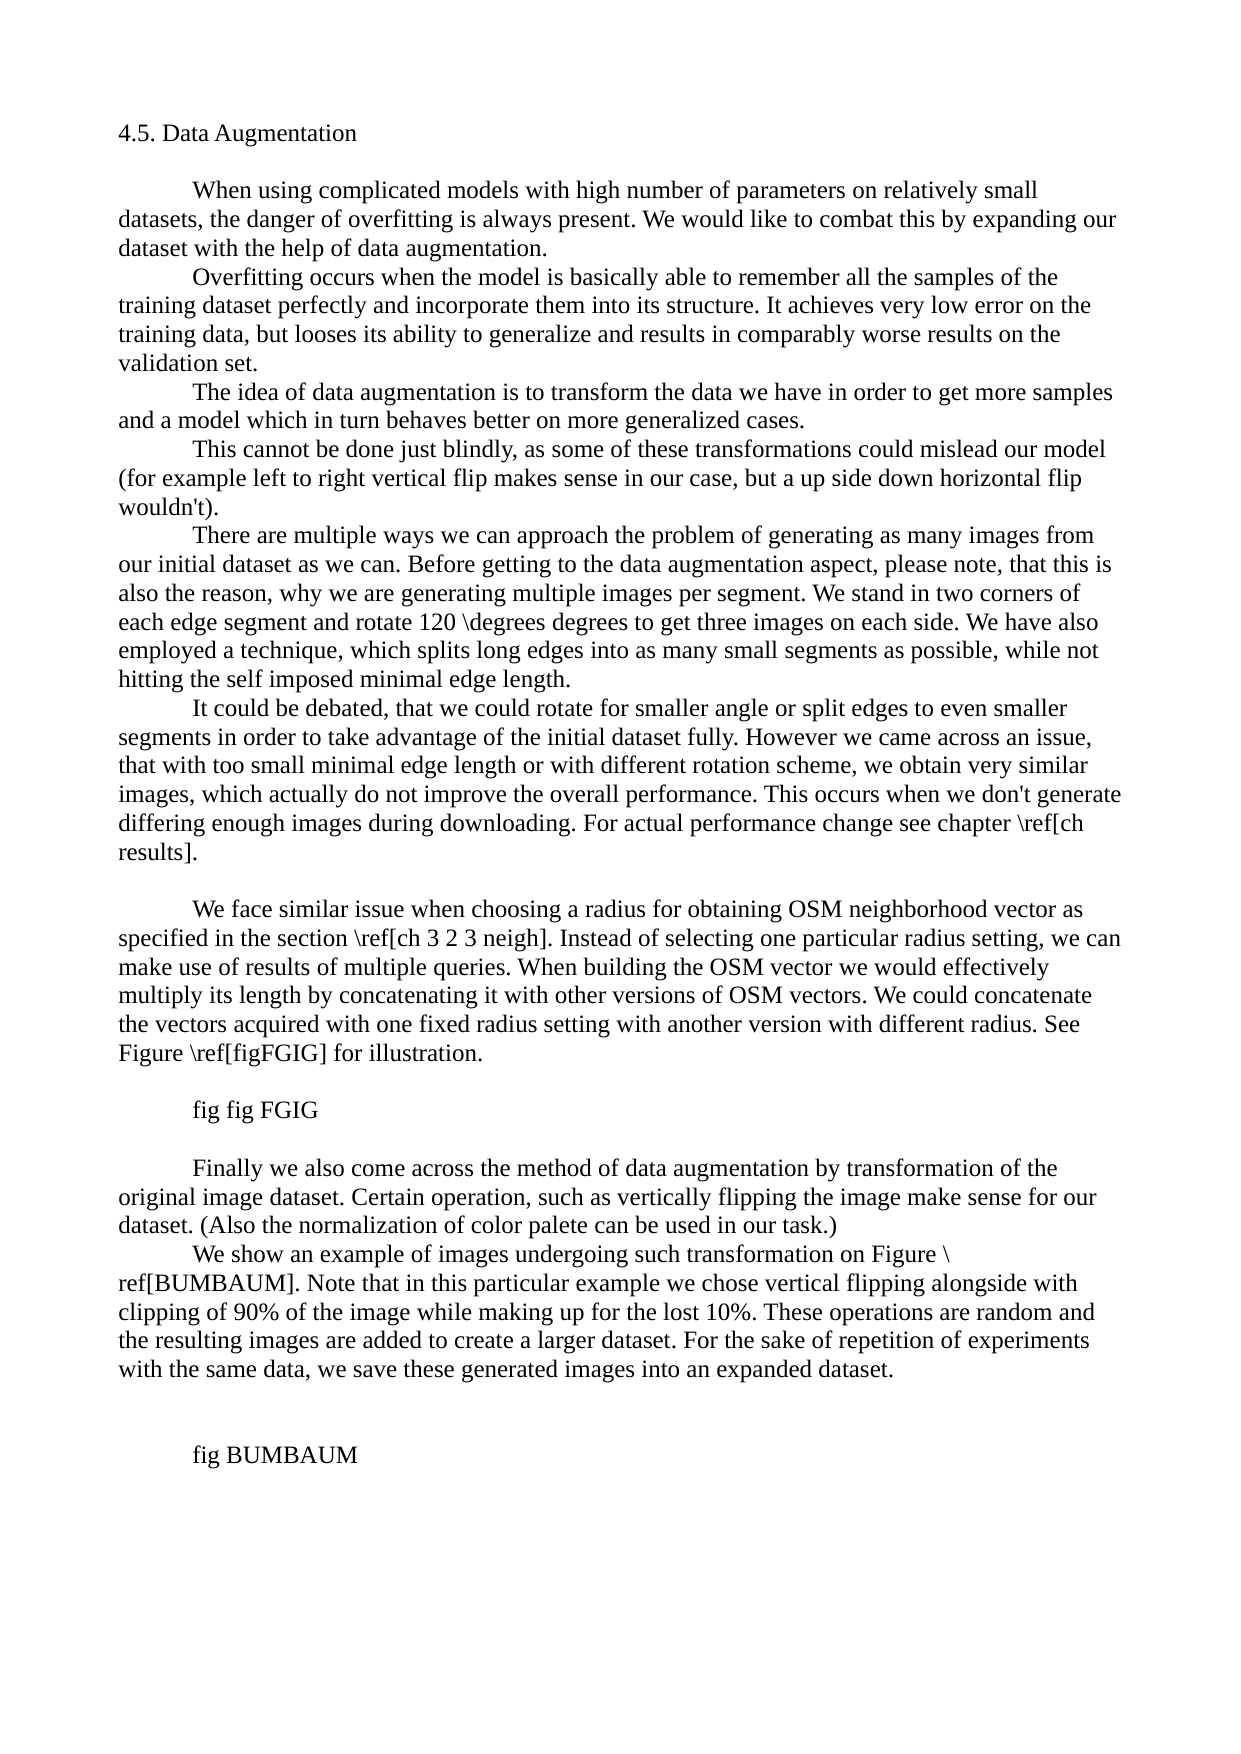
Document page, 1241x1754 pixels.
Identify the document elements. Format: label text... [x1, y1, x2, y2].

text Overfitting occurs when the model is basically able to remember all the samples of the training dataset perfectly and incorporate them into its structure. It achieves very low error on the training data, but looses its ability to generalize and results in comparably worse results on the validation set. [118, 262, 1122, 377]
text There are multiple ways we can approach the problem of generating as many images from our initial dataset as we can. Before getting to the data augmentation aspect, please note, that this is also the reason, why we are generating multiple images per segment. We stand in two corners of each edge segment and rotate 120 \degrees degrees to get three images on each side. We have also employed a technique, which splits long edges into as many small segments as possible, while not hitting the self imposed minimal edge length. [118, 521, 1122, 693]
text 4.5. Data Augmentation [118, 118, 1122, 147]
text When using complicated models with high number of parameters on relatively small datasets, the danger of overfitting is always present. We would like to combat this by expanding our dataset with the help of data augmentation. [118, 176, 1122, 262]
text The idea of data augmentation is to transform the data we have in order to get more samples and a model which in turn behaves better on more generalized cases. [118, 377, 1122, 434]
text It could be debated, that we could rotate for smaller angle or split edges to even smaller segments in order to take advantage of the initial dataset fully. However we came across an issue, that with too small minimal edge length or with different rotation scheme, we obtain very similar images, which actually do not improve the overall performance. This occurs when we don't generate differing enough images during downloading. For actual performance change see chapter \ref[ch results]. [118, 693, 1122, 866]
text We face similar issue when choosing a radius for obtaining OSM neighborhood vector as specified in the section \ref[ch 3 2 3 neigh]. Instead of selecting one particular radius setting, we can make use of results of multiple queries. When building the OSM vector we would effectively multiply its length by concatenating it with other versions of OSM vectors. We could concatenate the vectors acquired with one fixed radius setting with another version with different radius. See Figure \ref[figFGIG] for illustration. [118, 894, 1122, 1067]
text We show an example of images undergoing such transformation on Figure \ref[BUMBAUM]. Note that in this particular example we chose vertical flipping alongside with clipping of 90% of the image while making up for the lost 10%. These operations are random and the resulting images are added to create a larger dataset. For the sake of repetition of experiments with the same data, we save these generated images into an expanded dataset. [118, 1239, 1122, 1383]
text This cannot be done just blindly, as some of these transformations could mislead our model (for example left to right vertical flip makes sense in our case, but a up side down horizontal flip wouldn't). [118, 434, 1122, 521]
text Finally we also come across the method of data augmentation by transformation of the original image dataset. Certain operation, such as vertically flipping the image make sense for our dataset. (Also the normalization of color palete can be used in our task.) [118, 1153, 1122, 1239]
text fig fig FGIG [118, 1096, 1122, 1124]
text fig BUMBAUM [118, 1441, 1122, 1469]
